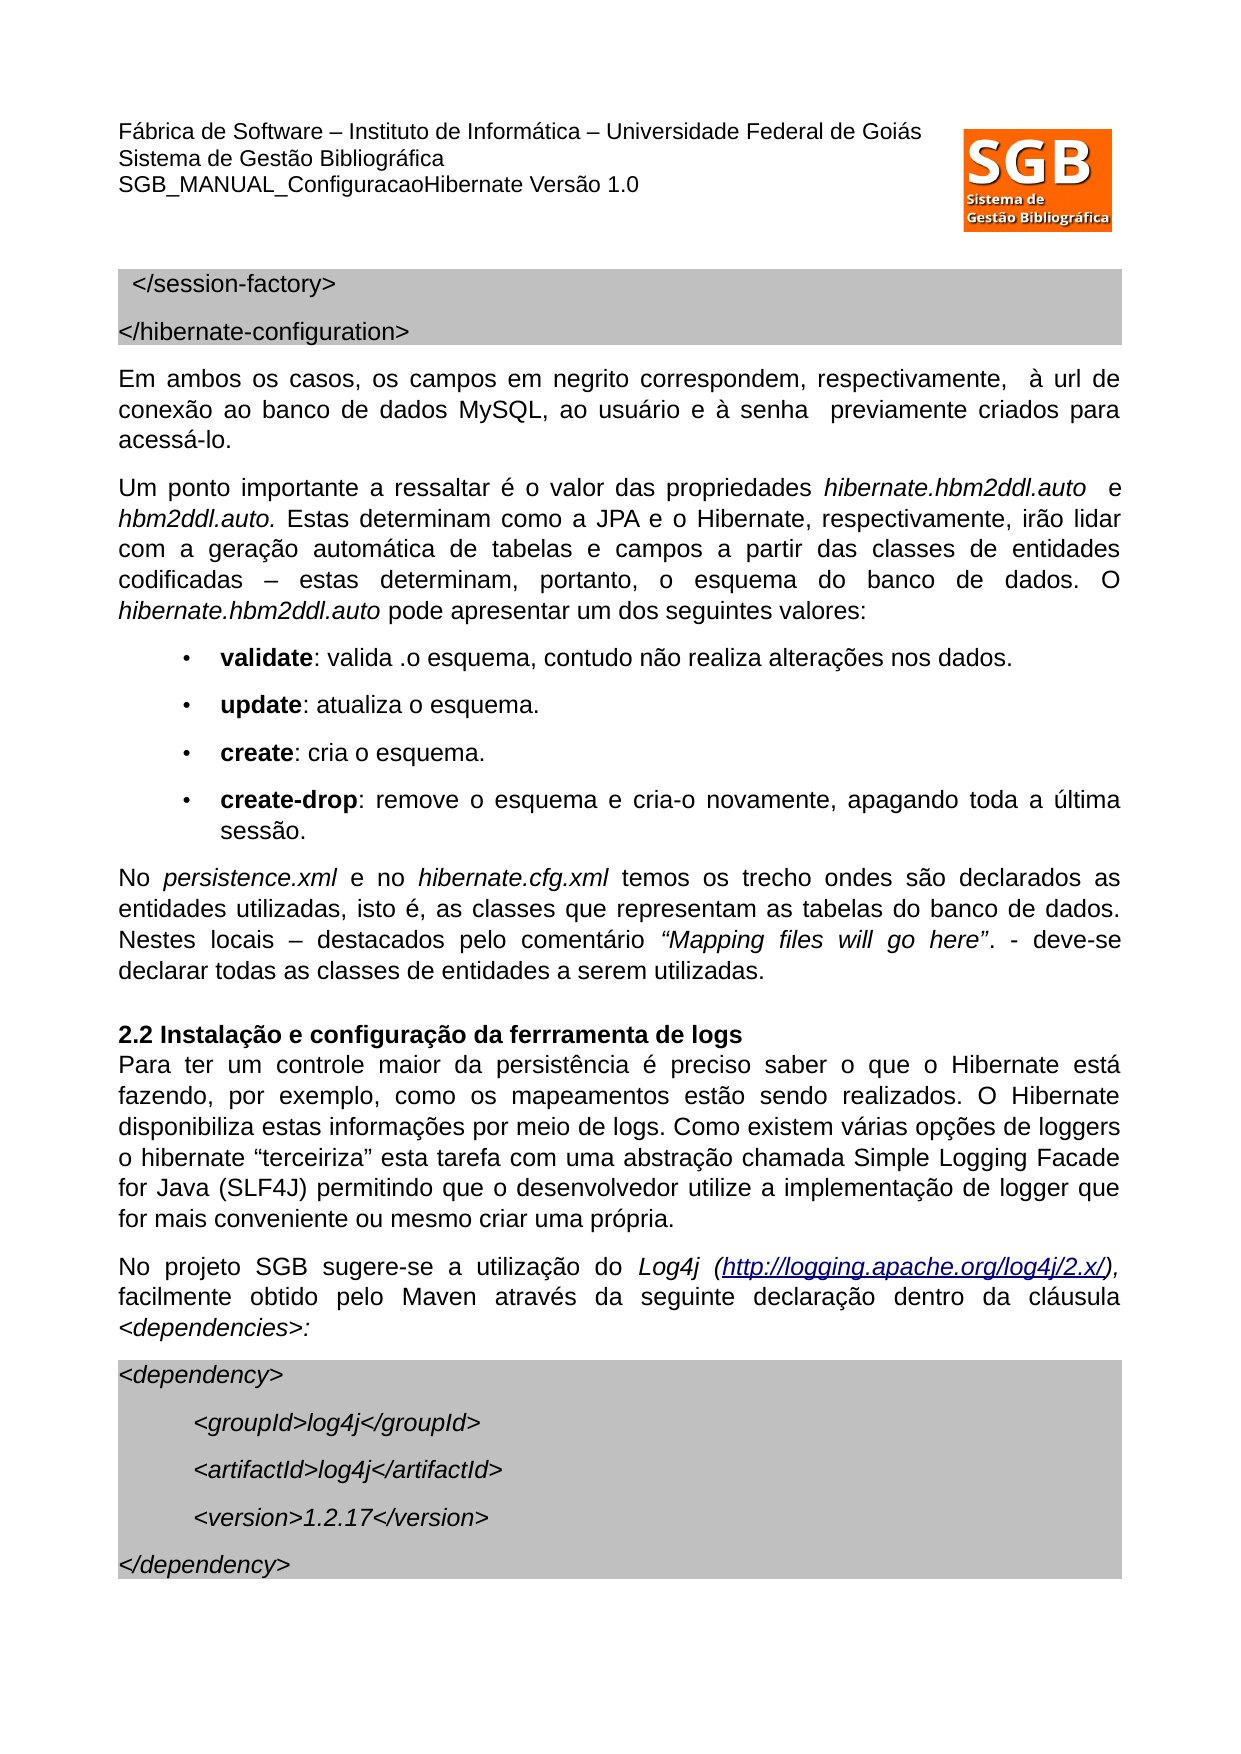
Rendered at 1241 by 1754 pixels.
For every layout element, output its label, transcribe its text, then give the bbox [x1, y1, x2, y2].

list create-drop: remove o esquema e cria-o novamente, apagando toda a última sessão. [183, 785, 1122, 845]
text </hibernate-configuration> [118, 317, 1122, 345]
text Um ponto importante a ressaltar é o valor das propriedades hibernate.hbm2ddl.auto e hbm2ddl.auto. Estas determinam como a JPA e o Hibernate, respectivamente, irão lidar com a geração automática de tabelas e campos a partir das classes de entidades codificadas – estas determinam, portanto, o esquema do banco de dados. O hibernate.hbm2ddl.auto pode apresentar um dos seguintes valores: [118, 473, 1122, 624]
text </session-factory> [118, 269, 1122, 298]
text Em ambos os casos, os campos em negrito correspondem, respectivamente, à url de conexão ao banco de dados MySQL, ao usuário e à senha previamente criados para acessá-lo. [118, 364, 1122, 454]
list update: atualiza o esquema. [183, 691, 1122, 719]
text <groupId>log4j</groupId> [118, 1408, 1122, 1436]
subtitle 2.2 Instalação e configuração da ferrramenta de logs [118, 1020, 1122, 1048]
picture [963, 129, 1112, 232]
list validate: valida .o esquema, contudo não realiza alterações nos dados. [183, 643, 1122, 672]
text No persistence.xml e no hibernate.cfg.xml temos os trecho ondes são declarados as entidades utilizadas, isto é, as classes que representam as tabelas do banco de dados. Nestes locais – destacados pelo comentário “Mapping files will go here”. - deve-se declarar todas as classes de entidades a serem utilizadas. [118, 863, 1122, 984]
text </dependency> [118, 1550, 1122, 1579]
text No projeto SGB sugere-se a utilização do Log4j (http://logging.apache.org/log4j/2.x/), facilmente obtido pelo Maven através da seguinte declaração dentro da cláusula <dependencies>: [118, 1251, 1122, 1342]
list create: cria o esquema. [183, 738, 1122, 767]
text <version>1.2.17</version> [118, 1502, 1122, 1531]
text Para ter um controle maior da persistência é preciso saber o que o Hibernate está fazendo, por exemplo, como os mapeamentos estão sendo realizados. O Hibernate disponibiliza estas informações por meio de logs. Como existem várias opções de loggers o hibernate “terceiriza” esta tarefa com uma abstração chamada Simple Logging Facade for Java (SLF4J) permitindo que o desenvolvedor utilize a implementação de logger que for mais conveniente ou mesmo criar uma própria. [118, 1050, 1122, 1233]
text <dependency> [118, 1360, 1122, 1389]
text <artifactId>log4j</artifactId> [118, 1455, 1122, 1484]
